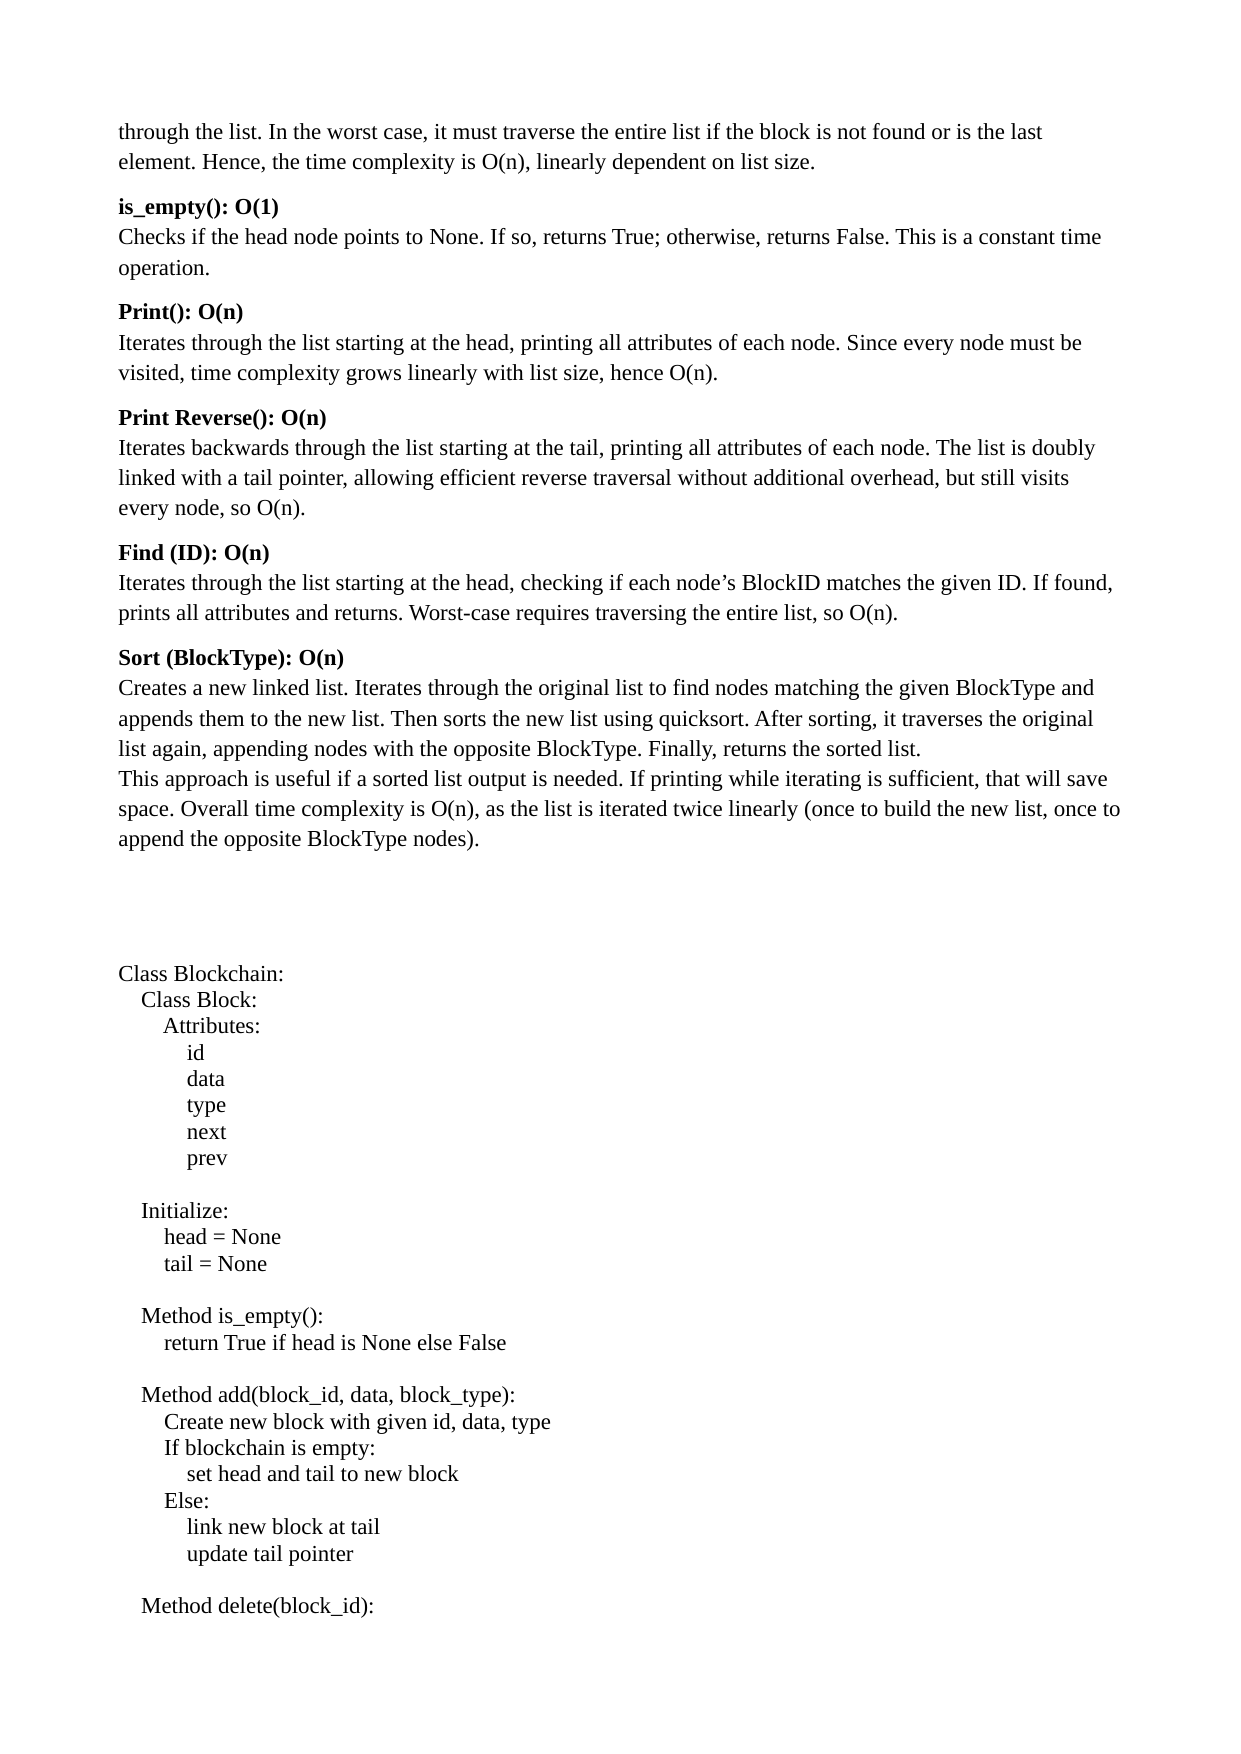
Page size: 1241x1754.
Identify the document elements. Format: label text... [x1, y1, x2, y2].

text next [118, 1118, 1122, 1144]
text data [118, 1065, 1122, 1092]
text type [118, 1092, 1122, 1118]
text return True if head is None else False [118, 1329, 1122, 1355]
text Print Reverse(): O(n) Iterates backwards through the list starting at the tail, printing all attributes of each node. The list is doubly linked with a tail pointer, allowing efficient reverse traversal without additional overhead, but still visits every node, so O(n). [118, 403, 1122, 521]
text Create new block with given id, data, type [118, 1408, 1122, 1434]
text Initialize: [118, 1197, 1122, 1223]
text through the list. In the worst case, it must traverse the entire list if the block is not found or is the last element. Hence, the time complexity is O(n), linearly dependent on list size. [118, 118, 1122, 175]
text Class Blockchain: [118, 960, 1122, 986]
text tail = None [118, 1250, 1122, 1276]
text Sort (BlockType): O(n) Creates a new linked list. Iterates through the original list to find nodes matching the given BlockType and appends them to the new list. Then sorts the new list using quicksort. After sorting, it traverses the original list again, appending nodes with the opposite BlockType. Finally, returns the sorted list. This approach is useful if a sorted list output is needed. If printing while iterating is sufficient, that will save space. Overall time complexity is O(n), as the list is iterated twice linearly (once to build the new list, once to append the opposite BlockType nodes). [118, 644, 1122, 852]
text set head and tail to new block [118, 1461, 1122, 1487]
text Else: [118, 1487, 1122, 1513]
text Attributes: [118, 1012, 1122, 1039]
text Print(): O(n) Iterates through the list starting at the head, printing all attributes of each node. Since every node must be visited, time complexity grows linearly with list size, hence O(n). [118, 298, 1122, 385]
text prev [118, 1144, 1122, 1171]
text update tail pointer [118, 1539, 1122, 1566]
text link new block at tail [118, 1513, 1122, 1539]
text id [118, 1039, 1122, 1065]
text Method is_empty(): [118, 1302, 1122, 1329]
text Method add(block_id, data, block_type): [118, 1381, 1122, 1408]
text Method delete(block_id): [118, 1592, 1122, 1619]
text is_empty(): O(1) Checks if the head node points to None. If so, returns True; otherwise, returns False. This is a constant time operation. [118, 193, 1122, 280]
text If blockchain is empty: [118, 1434, 1122, 1461]
text head = None [118, 1223, 1122, 1250]
text Find (ID): O(n) Iterates through the list starting at the head, checking if each node’s BlockID matches the given ID. If found, prints all attributes and returns. Worst-case requires traversing the entire list, so O(n). [118, 539, 1122, 626]
text Class Block: [118, 986, 1122, 1012]
